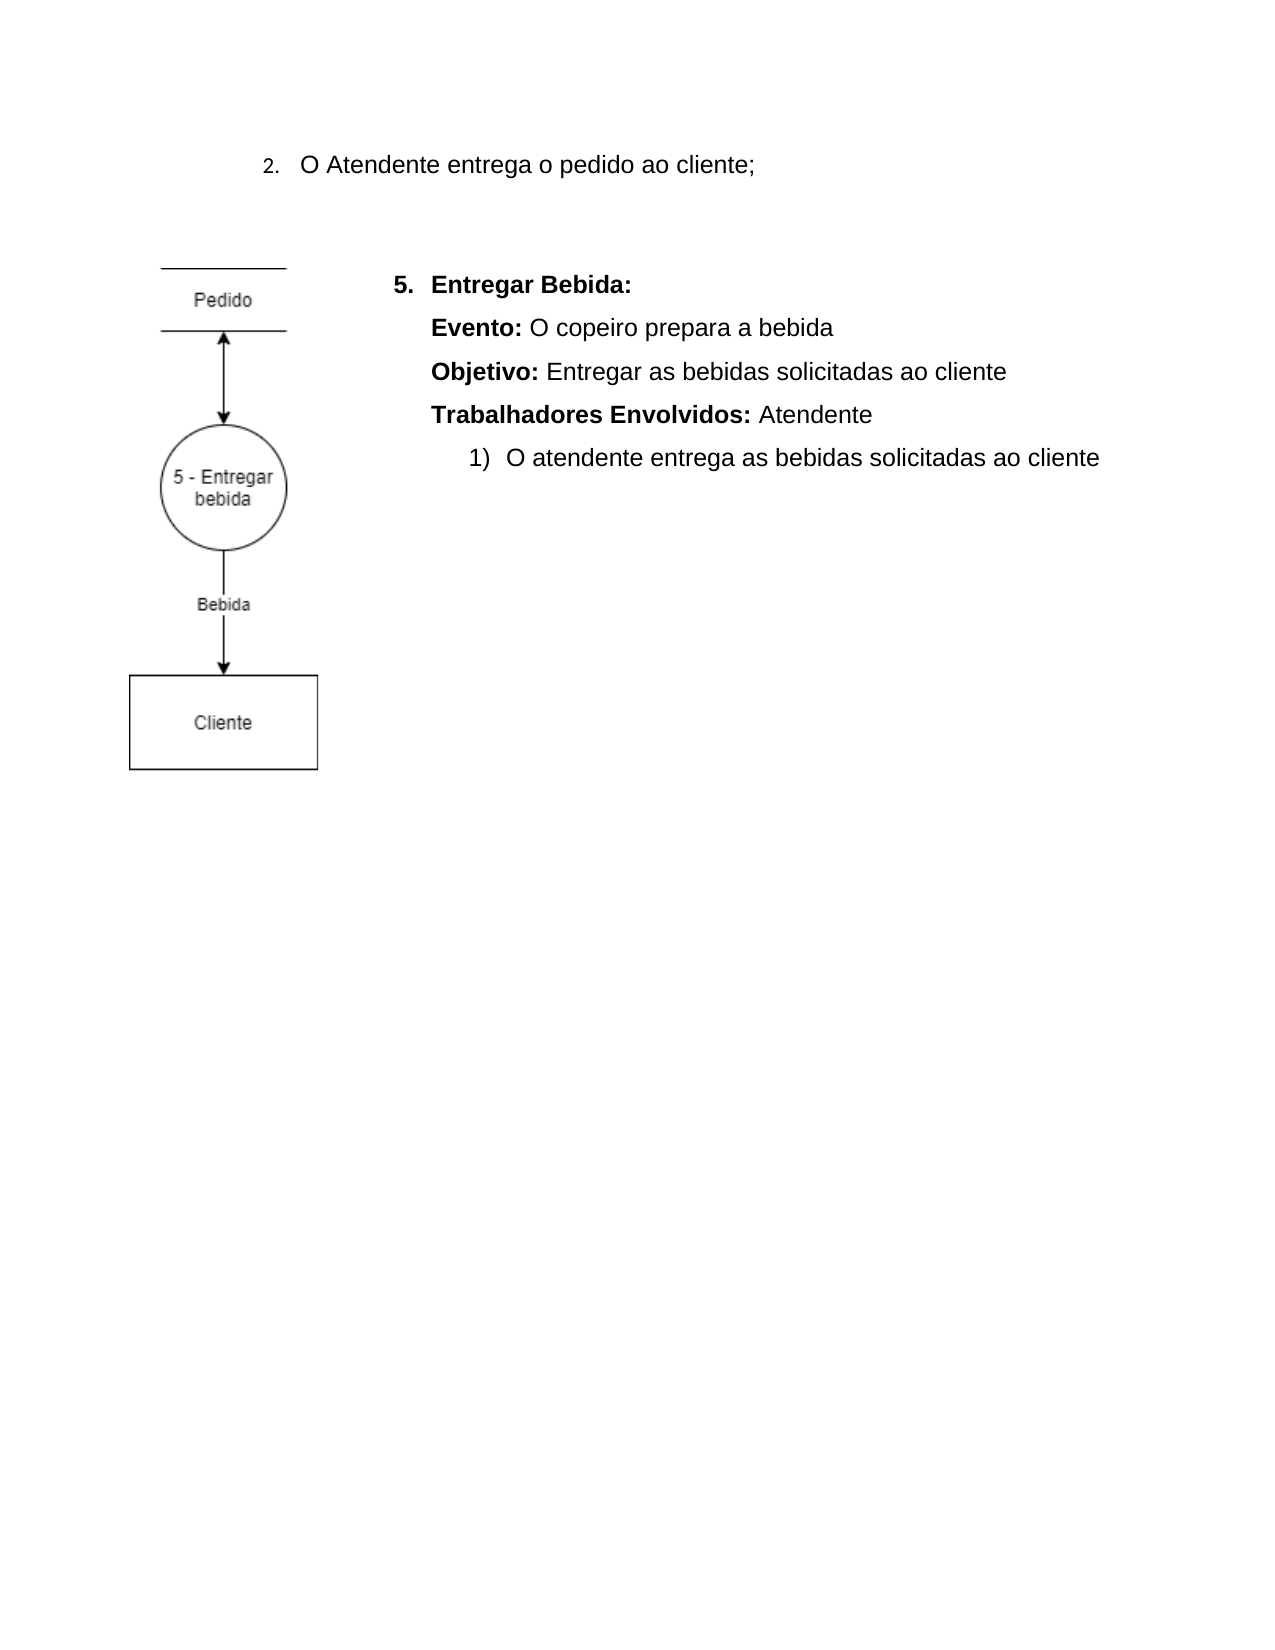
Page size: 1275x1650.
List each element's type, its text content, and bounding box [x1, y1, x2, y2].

list Entregar Bebida: [319, 270, 1125, 299]
list Objetivo: Entregar as bebidas solicitadas ao cliente [319, 356, 1125, 385]
list Evento: O copeiro prepara a bebida [319, 313, 1125, 342]
list O Atendente entrega o pedido ao cliente; [262, 150, 1125, 179]
list O atendente entrega as bebidas solicitadas ao cliente [319, 443, 1125, 471]
list Trabalhadores Envolvidos: Atendente [319, 399, 1125, 428]
picture [129, 268, 319, 772]
